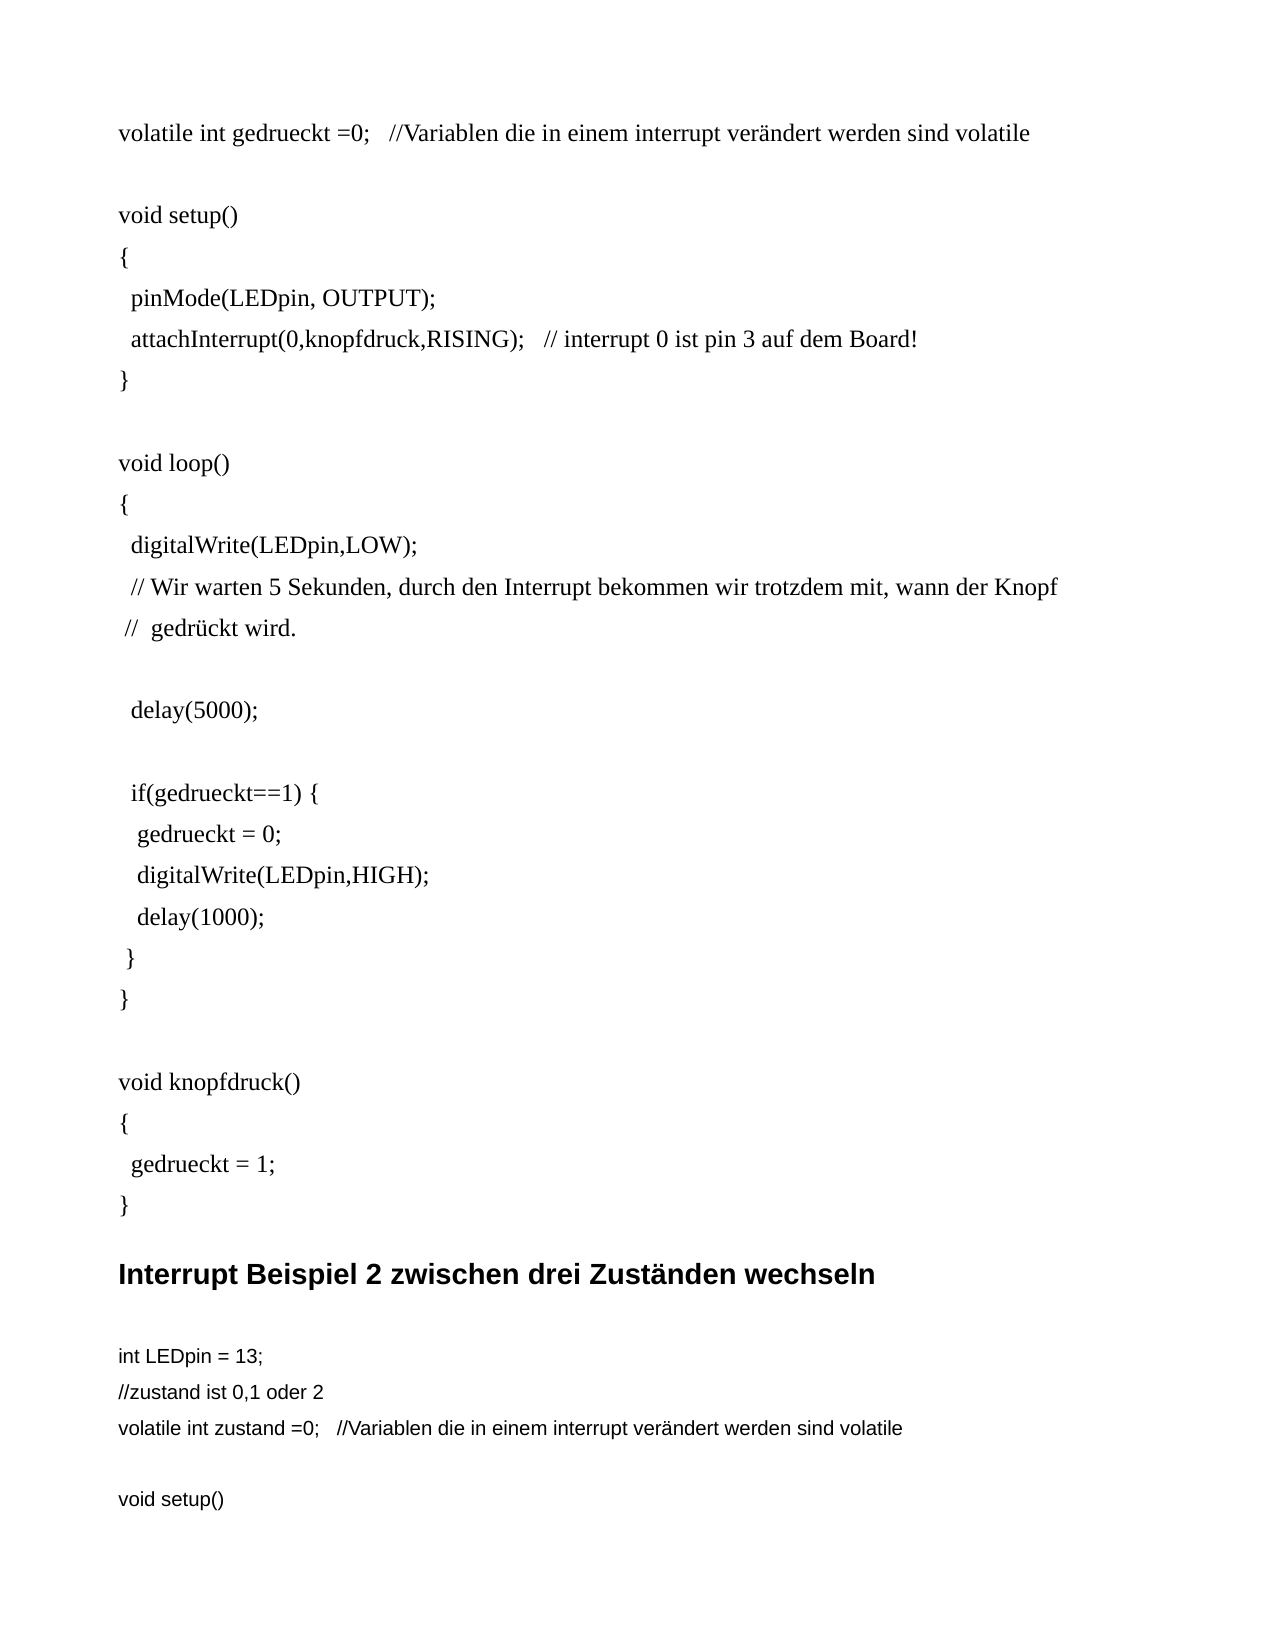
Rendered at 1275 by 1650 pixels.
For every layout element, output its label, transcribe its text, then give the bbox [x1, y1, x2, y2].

text void setup() [118, 1487, 1157, 1511]
text // gedrückt wird. [118, 613, 1157, 642]
text delay(1000); [118, 902, 1157, 931]
text void knopfdruck() [118, 1067, 1157, 1096]
text volatile int gedrueckt =0; //Variablen die in einem interrupt verändert werden sind volatile [118, 118, 1157, 147]
text digitalWrite(LEDpin,LOW); [118, 531, 1157, 559]
subtitle Interrupt Beispiel 2 zwischen drei Zuständen wechseln [118, 1257, 1157, 1290]
text pinMode(LEDpin, OUTPUT); [118, 283, 1157, 312]
text delay(5000); [118, 696, 1157, 724]
text { [118, 1108, 1157, 1137]
text gedrueckt = 1; [118, 1149, 1157, 1178]
text void loop() [118, 448, 1157, 477]
text } [118, 366, 1157, 394]
text //zustand ist 0,1 oder 2 [118, 1380, 1157, 1403]
text { [118, 489, 1157, 518]
text // Wir warten 5 Sekunden, durch den Interrupt bekommen wir trotzdem mit, wann der Knopf [118, 572, 1157, 601]
text attachInterrupt(0,knopfdruck,RISING); // interrupt 0 ist pin 3 auf dem Board! [118, 324, 1157, 353]
text void setup() [118, 201, 1157, 229]
text digitalWrite(LEDpin,HIGH); [118, 861, 1157, 889]
text { [118, 242, 1157, 271]
text int LEDpin = 13; [118, 1344, 1157, 1367]
text volatile int zustand =0; //Variablen die in einem interrupt verändert werden sind volatile [118, 1416, 1157, 1439]
text } [118, 984, 1157, 1013]
text } [118, 943, 1157, 972]
text if(gedrueckt==1) { [118, 778, 1157, 807]
text gedrueckt = 0; [118, 819, 1157, 848]
text } [118, 1191, 1157, 1219]
